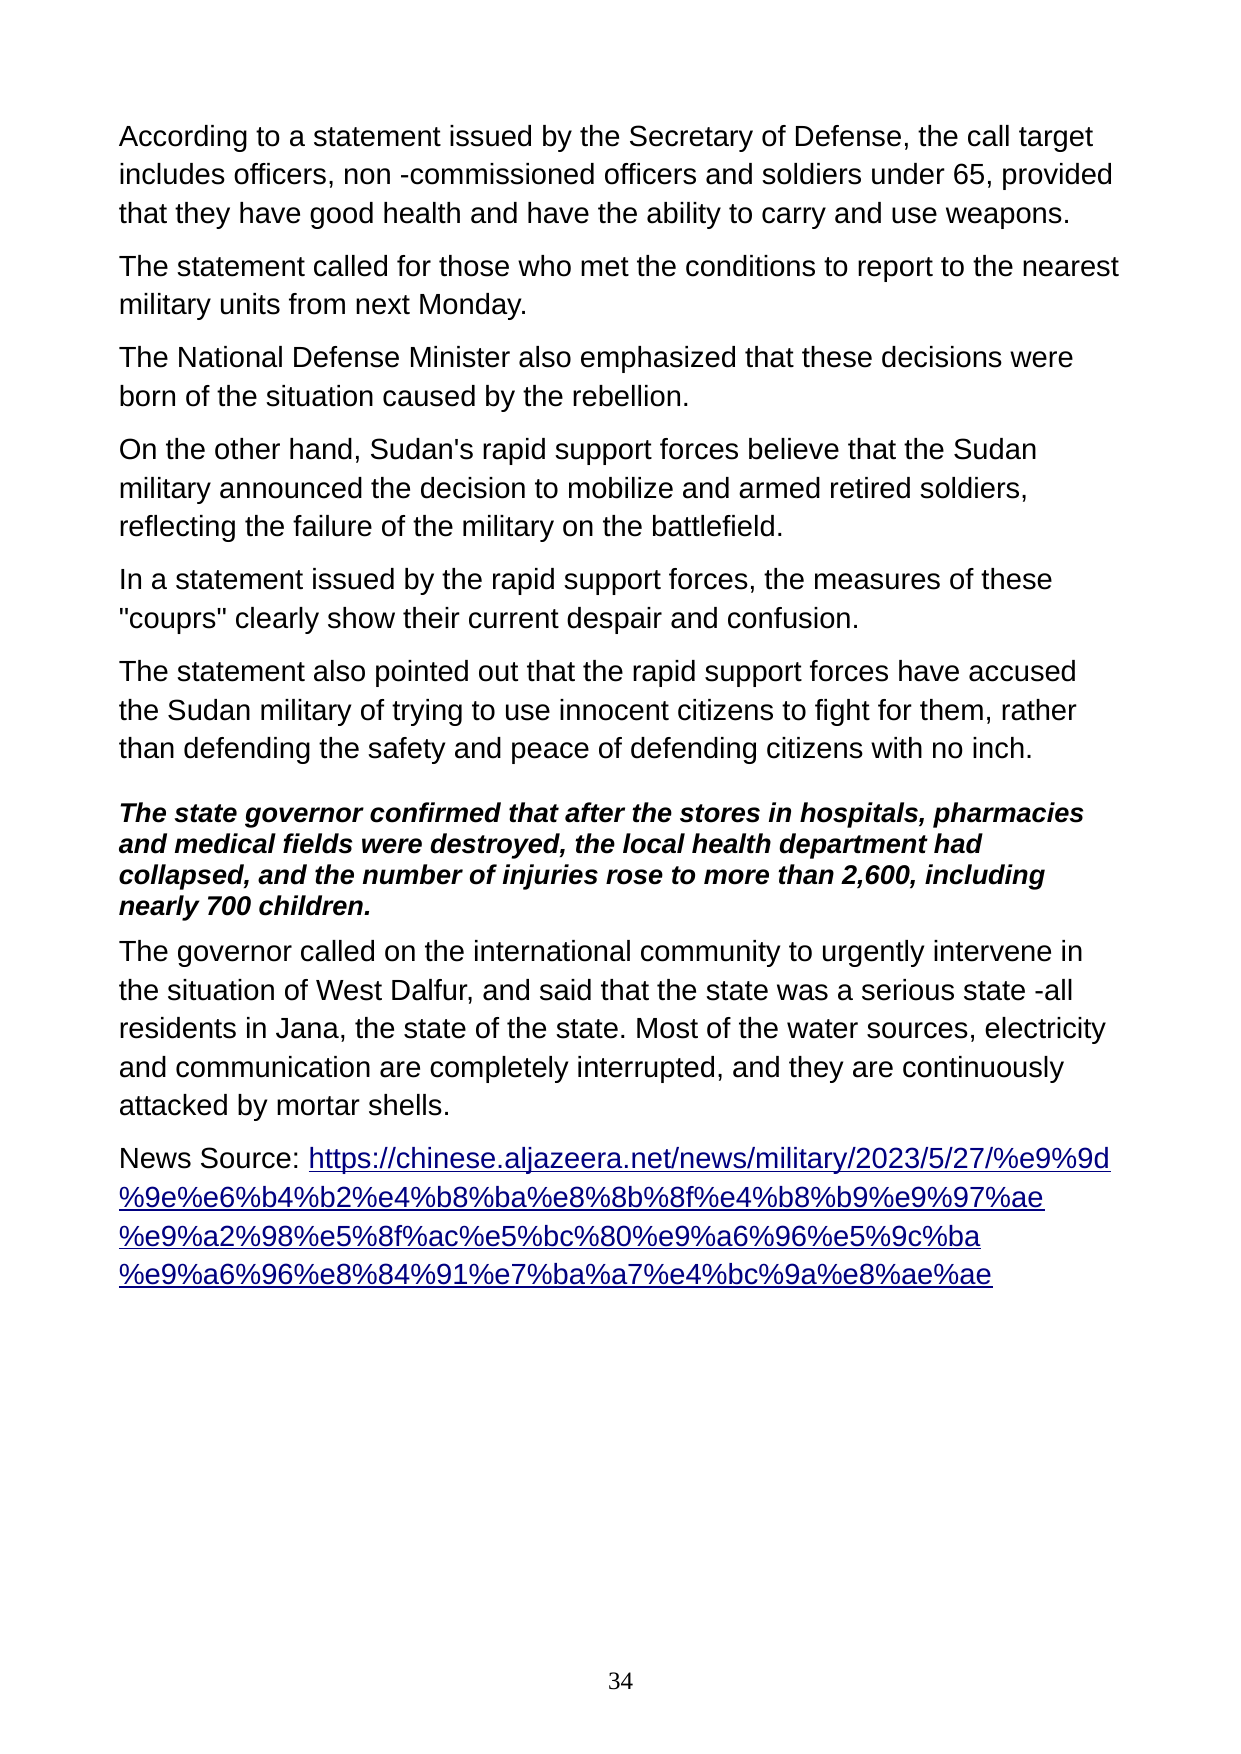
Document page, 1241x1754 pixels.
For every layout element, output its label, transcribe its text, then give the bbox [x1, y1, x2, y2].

text The statement also pointed out that the rapid support forces have accused the Sudan military of trying to use innocent citizens to fight for them, rather than defending the safety and peace of defending citizens with no inch. [118, 654, 1122, 764]
text The National Defense Minister also emphasized that these decisions were born of the situation caused by the rebellion. [118, 340, 1122, 412]
text News Source: https://chinese.aljazeera.net/news/military/2023/5/27/%e9%9d%9e%e6%b4%b2%e4%b8%ba%e8%8b%8f%e4%b8%b9%e9%97%ae%e9%a2%98%e5%8f%ac%e5%bc%80%e9%a6%96%e5%9c%ba%e9%a6%96%e8%84%91%e7%ba%a7%e4%bc%9a%e8%ae%ae [118, 1141, 1122, 1291]
text The governor called on the international community to urgently intervene in the situation of West Dalfur, and said that the state was a serious state -all residents in Jana, the state of the state. Most of the water sources, electricity and communication are completely interrupted, and they are continuously attacked by mortar shells. [118, 934, 1122, 1122]
text According to a statement issued by the Secretary of Defense, the call target includes officers, non -commissioned officers and soldiers under 65, provided that they have good health and have the ability to carry and use weapons. [118, 118, 1122, 229]
text The statement called for those who met the conditions to report to the nearest military units from next Monday. [118, 249, 1122, 321]
text On the other hand, Sudan's rapid support forces believe that the Sudan military announced the decision to mobilize and armed retired soldiers, reflecting the failure of the military on the battlefield. [118, 432, 1122, 543]
subtitle The state governor confirmed that after the stores in hospitals, pharmacies and medical fields were destroyed, the local health department had collapsed, and the number of injuries rose to more than 2,600, including nearly 700 children. [118, 797, 1122, 922]
text In a statement issued by the rapid support forces, the measures of these "couprs" clearly show their current despair and confusion. [118, 562, 1122, 634]
